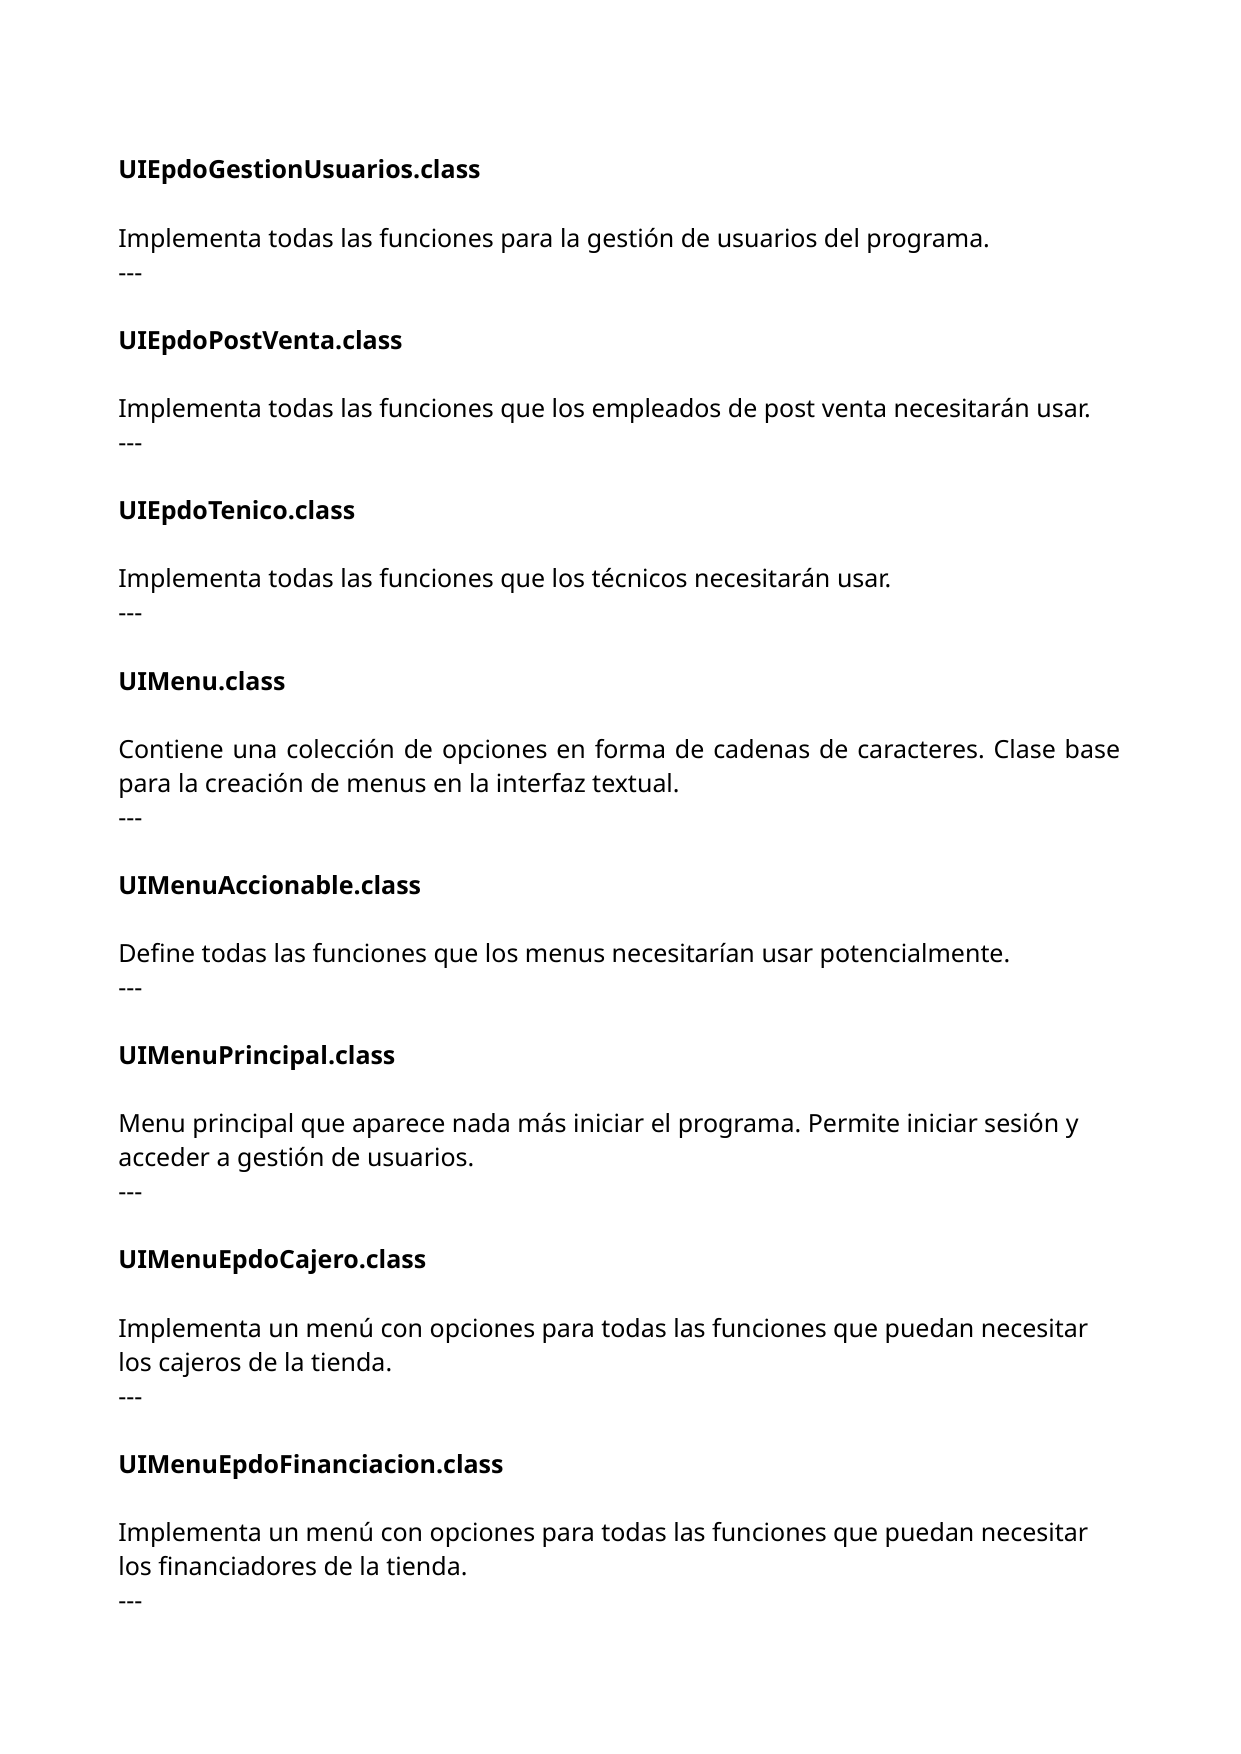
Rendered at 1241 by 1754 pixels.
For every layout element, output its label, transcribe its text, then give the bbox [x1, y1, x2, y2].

text Implementa todas las funciones que los empleados de post venta necesitarán usar. [118, 391, 1122, 425]
text UIMenuEpdoFinanciacion.class [118, 1447, 1122, 1481]
text --- [118, 1378, 1122, 1412]
text --- [118, 254, 1122, 288]
text UIEpdoGestionUsuarios.class [118, 152, 1122, 186]
text Implementa todas las funciones para la gestión de usuarios del programa. [118, 220, 1122, 254]
text UIMenuPrincipal.class [118, 1038, 1122, 1072]
text --- [118, 425, 1122, 459]
text Menu principal que aparece nada más iniciar el programa. Permite iniciar sesión y acceder a gestión de usuarios. [118, 1106, 1122, 1174]
text --- [118, 595, 1122, 629]
text Implementa un menú con opciones para todas las funciones que puedan necesitar los financiadores de la tienda. [118, 1515, 1122, 1583]
text --- [118, 1174, 1122, 1208]
text Implementa todas las funciones que los técnicos necesitarán usar. [118, 561, 1122, 595]
text UIEpdoPostVenta.class [118, 322, 1122, 357]
text UIMenu.class [118, 663, 1122, 697]
text UIEpdoTenico.class [118, 493, 1122, 527]
text UIMenuAccionable.class [118, 867, 1122, 902]
text --- [118, 799, 1122, 833]
text --- [118, 1583, 1122, 1617]
text UIMenuEpdoCajero.class [118, 1242, 1122, 1276]
text Contiene una colección de opciones en forma de cadenas de caracteres. Clase base para la creación de menus en la interfaz textual. [118, 731, 1122, 799]
text Implementa un menú con opciones para todas las funciones que puedan necesitar los cajeros de la tienda. [118, 1310, 1122, 1378]
text --- [118, 970, 1122, 1004]
text Define todas las funciones que los menus necesitarían usar potencialmente. [118, 936, 1122, 970]
